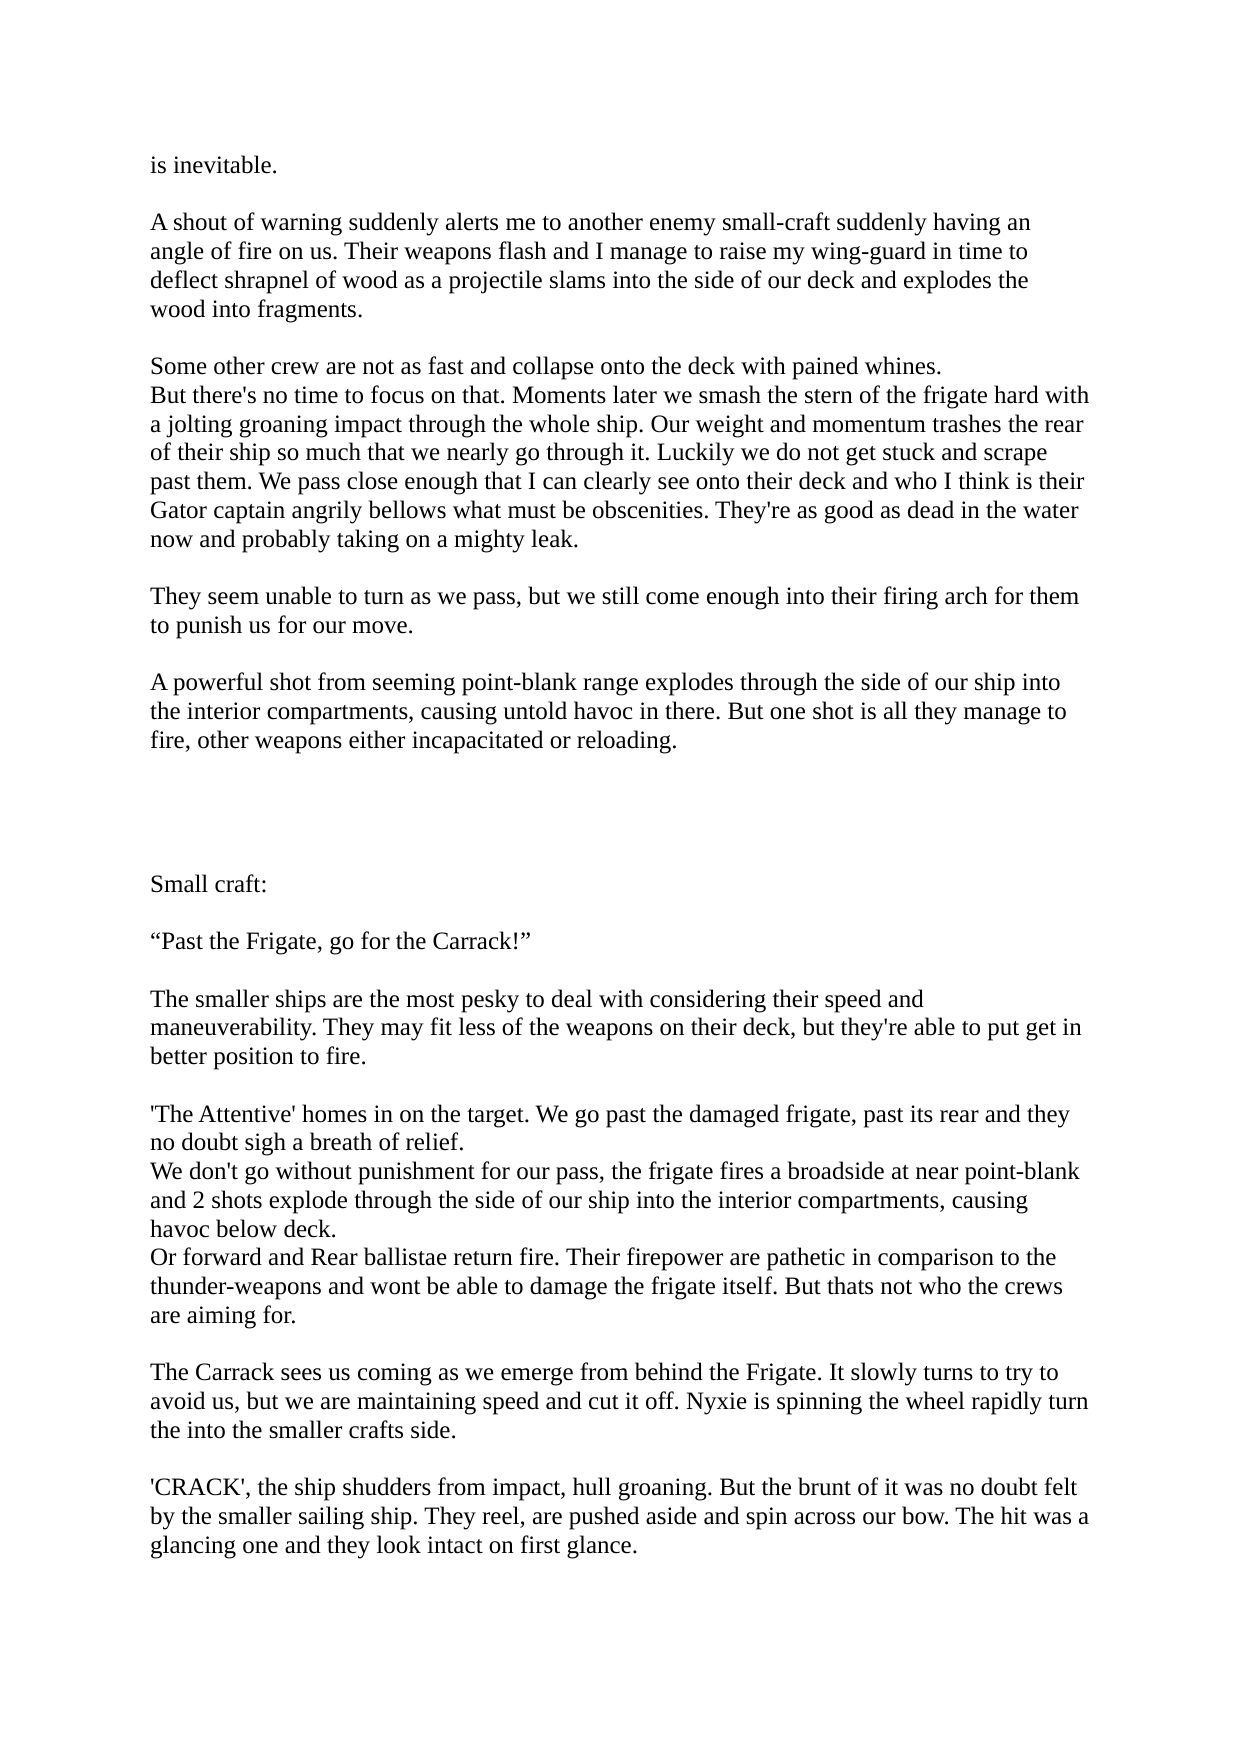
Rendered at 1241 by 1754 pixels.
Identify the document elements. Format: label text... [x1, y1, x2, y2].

text “Past the Frigate, go for the Carrack!” [150, 926, 1090, 955]
text is inevitable. [150, 150, 1090, 179]
text Small craft: [150, 869, 1090, 897]
text But there's no time to focus on that. Moments later we smash the stern of the frigate hard with a jolting groaning impact through the whole ship. Our weight and momentum trashes the rear of their ship so much that we nearly go through it. Luckily we do not get stuck and scrape past them. We pass close enough that I can clearly see onto their deck and who I think is their Gator captain angrily bellows what must be obscenities. They're as good as dead in the water now and probably taking on a mighty leak. [150, 380, 1090, 552]
text Or forward and Rear ballistae return fire. Their firepower are pathetic in comparison to the thunder-weapons and wont be able to damage the frigate itself. But thats not who the crews are aiming for. [150, 1242, 1090, 1329]
text 'The Attentive' homes in on the target. We go past the damaged frigate, past its rear and they no doubt sigh a breath of relief. [150, 1099, 1090, 1156]
text 'CRACK', the ship shudders from impact, hull groaning. But the brunt of it was no doubt felt by the smaller sailing ship. They reel, are pushed aside and spin across our bow. The hit was a glancing one and they look intact on first glance. [150, 1472, 1090, 1559]
text The smaller ships are the most pesky to deal with considering their speed and maneuverability. They may fit less of the weapons on their deck, but they're able to put get in better position to fire. [150, 984, 1090, 1070]
text The Carrack sees us coming as we emerge from behind the Frigate. It slowly turns to try to avoid us, but we are maintaining speed and cut it off. Nyxie is spinning the wheel rapidly turn the into the smaller crafts side. [150, 1357, 1090, 1444]
text Some other crew are not as fast and collapse onto the deck with pained whines. [150, 351, 1090, 380]
text A shout of warning suddenly alerts me to another enemy small-craft suddenly having an angle of fire on us. Their weapons flash and I manage to raise my wing-guard in time to deflect shrapnel of wood as a projectile slams into the side of our deck and explodes the wood into fragments. [150, 207, 1090, 322]
text They seem unable to turn as we pass, but we still come enough into their firing arch for them to punish us for our move. [150, 581, 1090, 639]
text A powerful shot from seeming point-blank range explodes through the side of our ship into the interior compartments, causing untold havoc in there. But one shot is all they manage to fire, other weapons either incapacitated or reloading. [150, 667, 1090, 754]
text We don't go without punishment for our pass, the frigate fires a broadside at near point-blank and 2 shots explode through the side of our ship into the interior compartments, causing havoc below deck. [150, 1156, 1090, 1242]
